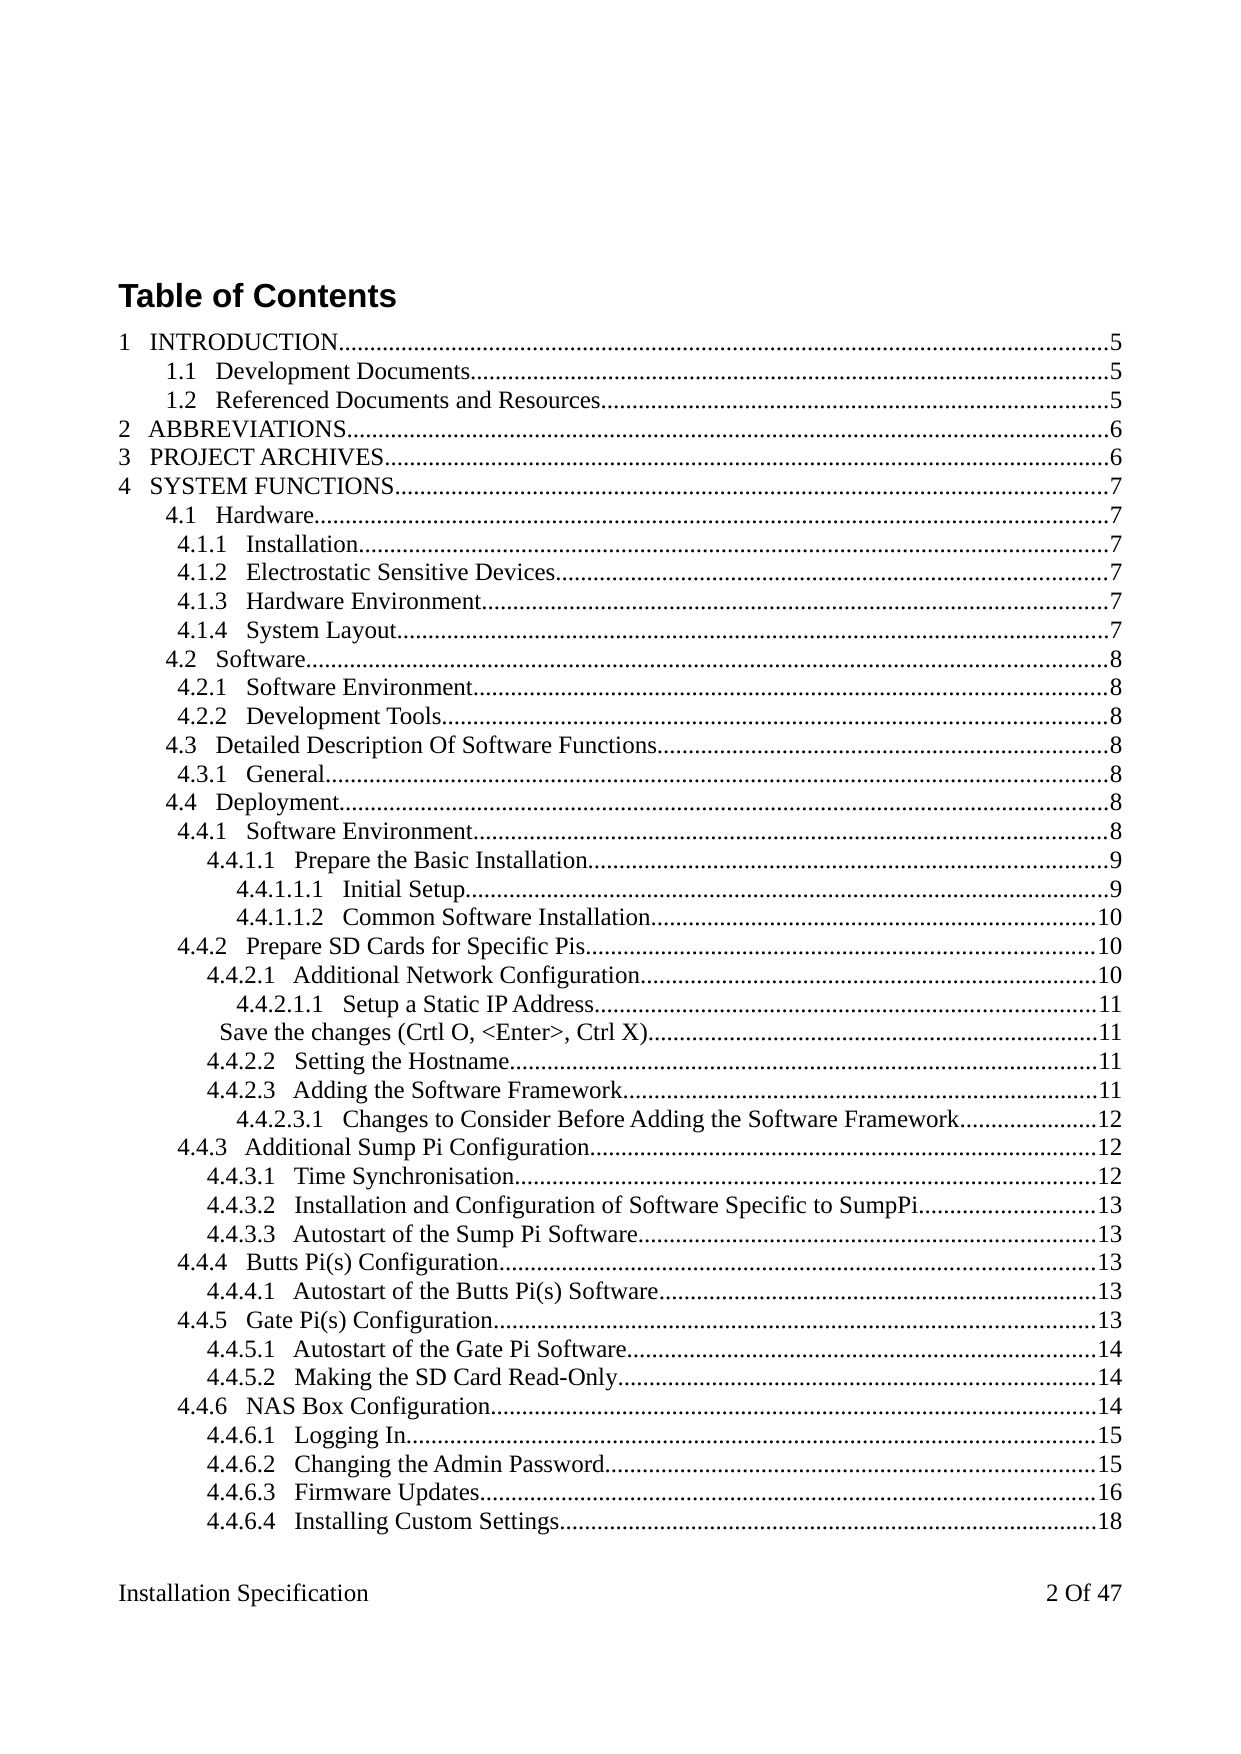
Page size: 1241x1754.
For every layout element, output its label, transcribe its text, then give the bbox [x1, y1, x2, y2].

text 4.4.2 Prepare SD Cards for Specific Pis 10 [177, 931, 1122, 960]
text 3 PROJECT ARCHIVES 6 [118, 442, 1122, 471]
text 4.4.1 Software Environment 8 [177, 816, 1122, 845]
text 4.4.1.1.2 Common Software Installation 10 [236, 902, 1122, 931]
text 4.1.1 Installation 7 [177, 529, 1122, 557]
text 4.2.2 Development Tools 8 [177, 701, 1122, 730]
text 2 ABBREVIATIONS 6 [118, 414, 1122, 442]
text 4.1 Hardware 7 [148, 500, 1122, 529]
text 4.4.3.1 Time Synchronisation 12 [207, 1161, 1122, 1190]
text 4.4.2.1.1 Setup a Static IP Address 11 [236, 989, 1122, 1017]
text 4.4.6.2 Changing the Admin Password 15 [207, 1449, 1122, 1477]
text 4.4.5 Gate Pi(s) Configuration 13 [177, 1305, 1122, 1334]
text 1.1 Development Documents 5 [148, 356, 1122, 385]
text 4.3.1 General 8 [177, 759, 1122, 787]
text 4.2.1 Software Environment 8 [177, 672, 1122, 701]
text 4.4.6 NAS Box Configuration 14 [177, 1391, 1122, 1420]
text 4.4.6.1 Logging In 15 [207, 1420, 1122, 1449]
text Save the changes (Crtl O, <Enter>, Ctrl X). 11 [207, 1017, 1122, 1046]
text 1 INTRODUCTION 5 [118, 327, 1122, 356]
text 4.1.2 Electrostatic Sensitive Devices 7 [177, 557, 1122, 586]
text 4.4.5.2 Making the SD Card Read-Only 14 [207, 1362, 1122, 1391]
text 4.4.3.2 Installation and Configuration of Software Specific to SumpPi 13 [207, 1190, 1122, 1219]
text 4.4.4.1 Autostart of the Butts Pi(s) Software 13 [207, 1276, 1122, 1305]
text 4.4.2.3 Adding the Software Framework 11 [207, 1075, 1122, 1104]
text 4.4 Deployment 8 [148, 787, 1122, 816]
text 4.4.2.2 Setting the Hostname 11 [207, 1046, 1122, 1075]
text 4.4.5.1 Autostart of the Gate Pi Software 14 [207, 1334, 1122, 1362]
text 4.4.6.4 Installing Custom Settings 18 [207, 1506, 1122, 1535]
text 4.3 Detailed Description Of Software Functions 8 [148, 730, 1122, 759]
text 4.4.1.1 Prepare the Basic Installation 9 [207, 845, 1122, 874]
subtitle Table of Contents [118, 277, 1122, 315]
text 4.4.2.1 Additional Network Configuration 10 [207, 960, 1122, 989]
text 4.4.3.3 Autostart of the Sump Pi Software 13 [207, 1219, 1122, 1247]
text 4.1.4 System Layout 7 [177, 615, 1122, 644]
text 4.1.3 Hardware Environment 7 [177, 586, 1122, 615]
text 4.4.1.1.1 Initial Setup 9 [236, 874, 1122, 902]
text 4.4.4 Butts Pi(s) Configuration 13 [177, 1247, 1122, 1276]
text 4.4.2.3.1 Changes to Consider Before Adding the Software Framework 12 [236, 1104, 1122, 1132]
text 4.4.3 Additional Sump Pi Configuration 12 [177, 1132, 1122, 1161]
text 1.2 Referenced Documents and Resources 5 [148, 385, 1122, 414]
text 4 SYSTEM FUNCTIONS 7 [118, 471, 1122, 500]
text 4.2 Software 8 [148, 644, 1122, 672]
text 4.4.6.3 Firmware Updates 16 [207, 1477, 1122, 1506]
